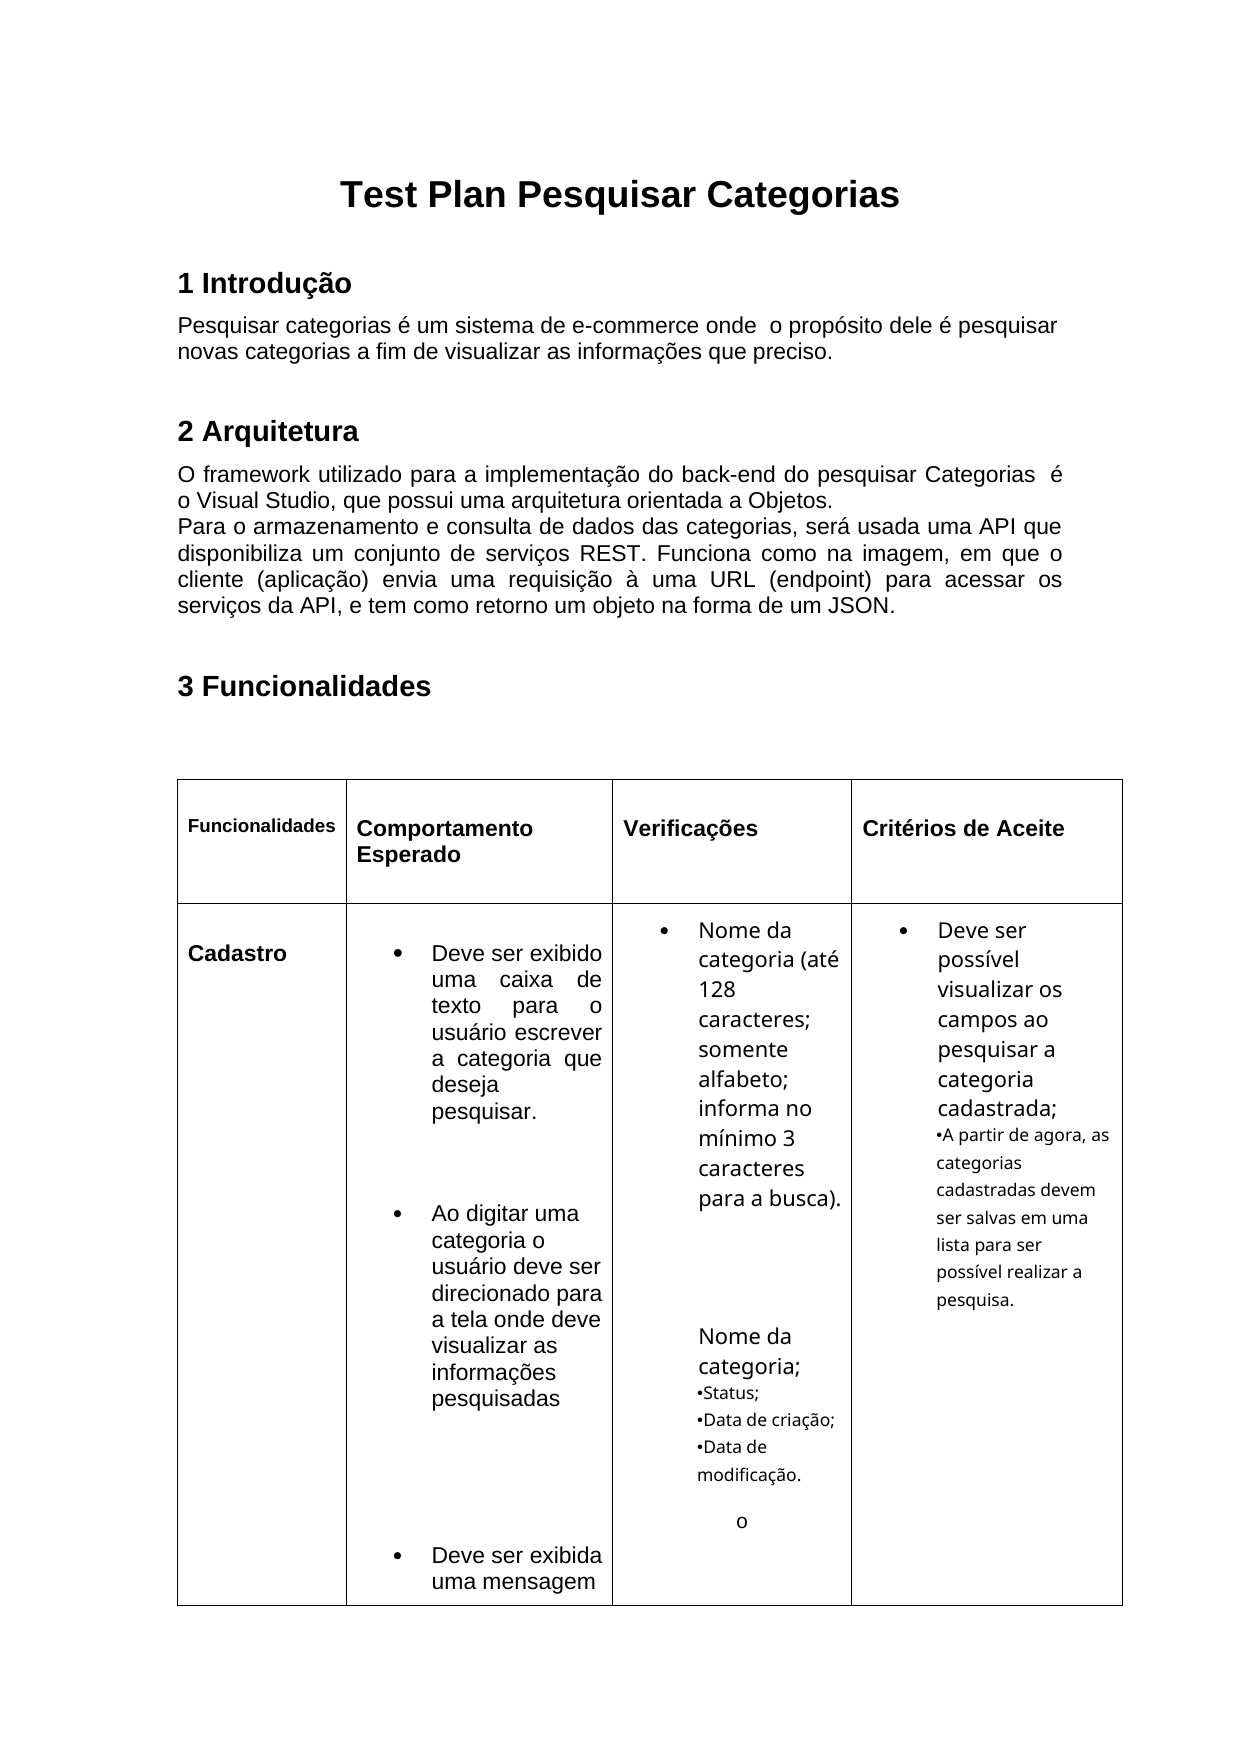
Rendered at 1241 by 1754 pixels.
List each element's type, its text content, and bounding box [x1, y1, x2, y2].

table_header Funcionalidades [178, 780, 346, 903]
text Test Plan Pesquisar Categorias [177, 173, 1063, 216]
table_header Critérios de Aceite [852, 780, 1122, 903]
subtitle 2 Arquitetura [177, 414, 1063, 448]
table_cell Nome da categoria (até 128 caracteres; somente alfabeto; informa no mínimo 3 caracteres para a busca). Nome da categoria; Status; Data de criação; Data de modificação. [613, 904, 851, 1605]
text Pesquisar categorias é um sistema de e-commerce onde o propósito dele é pesquisar novas categorias a fim de visualizar as informações que preciso. [177, 312, 1063, 364]
table_cell Cadastro [178, 904, 346, 1605]
subtitle 1 Introdução [177, 266, 1063, 299]
subtitle 3 Funcionalidades [177, 669, 1063, 702]
table_cell Deve ser exibido uma caixa de texto para o usuário escrever a categoria que deseja pesquisar. Ao digitar uma categoria o usuário deve ser direcionado para a tela onde deve visualizar as informações pesquisadas Deve ser exibida uma mensagem caso não haja categorias correspondentes a pesquisa do usuário. Ao digitar sua categoria corretamente o usuário irá acessar as datas de criação e modificação. [347, 904, 612, 1605]
table_header Verificações [613, 780, 851, 903]
text O framework utilizado para a implementação do back-end do pesquisar Categorias é o Visual Studio, que possui uma arquitetura orientada a Objetos. [177, 461, 1063, 513]
text Para o armazenamento e consulta de dados das categorias, será usada uma API que disponibiliza um conjunto de serviços REST. Funciona como na imagem, em que o cliente (aplicação) envia uma requisição à uma URL (endpoint) para acessar os serviços da API, e tem como retorno um objeto na forma de um JSON. [177, 513, 1063, 619]
table_cell Deve ser possível visualizar os campos ao pesquisar a categoria cadastrada; A partir de agora, as categorias cadastradas devem ser salvas em uma lista para ser possível realizar a pesquisa. [852, 904, 1122, 1605]
table_header Comportamento Esperado [347, 780, 612, 903]
